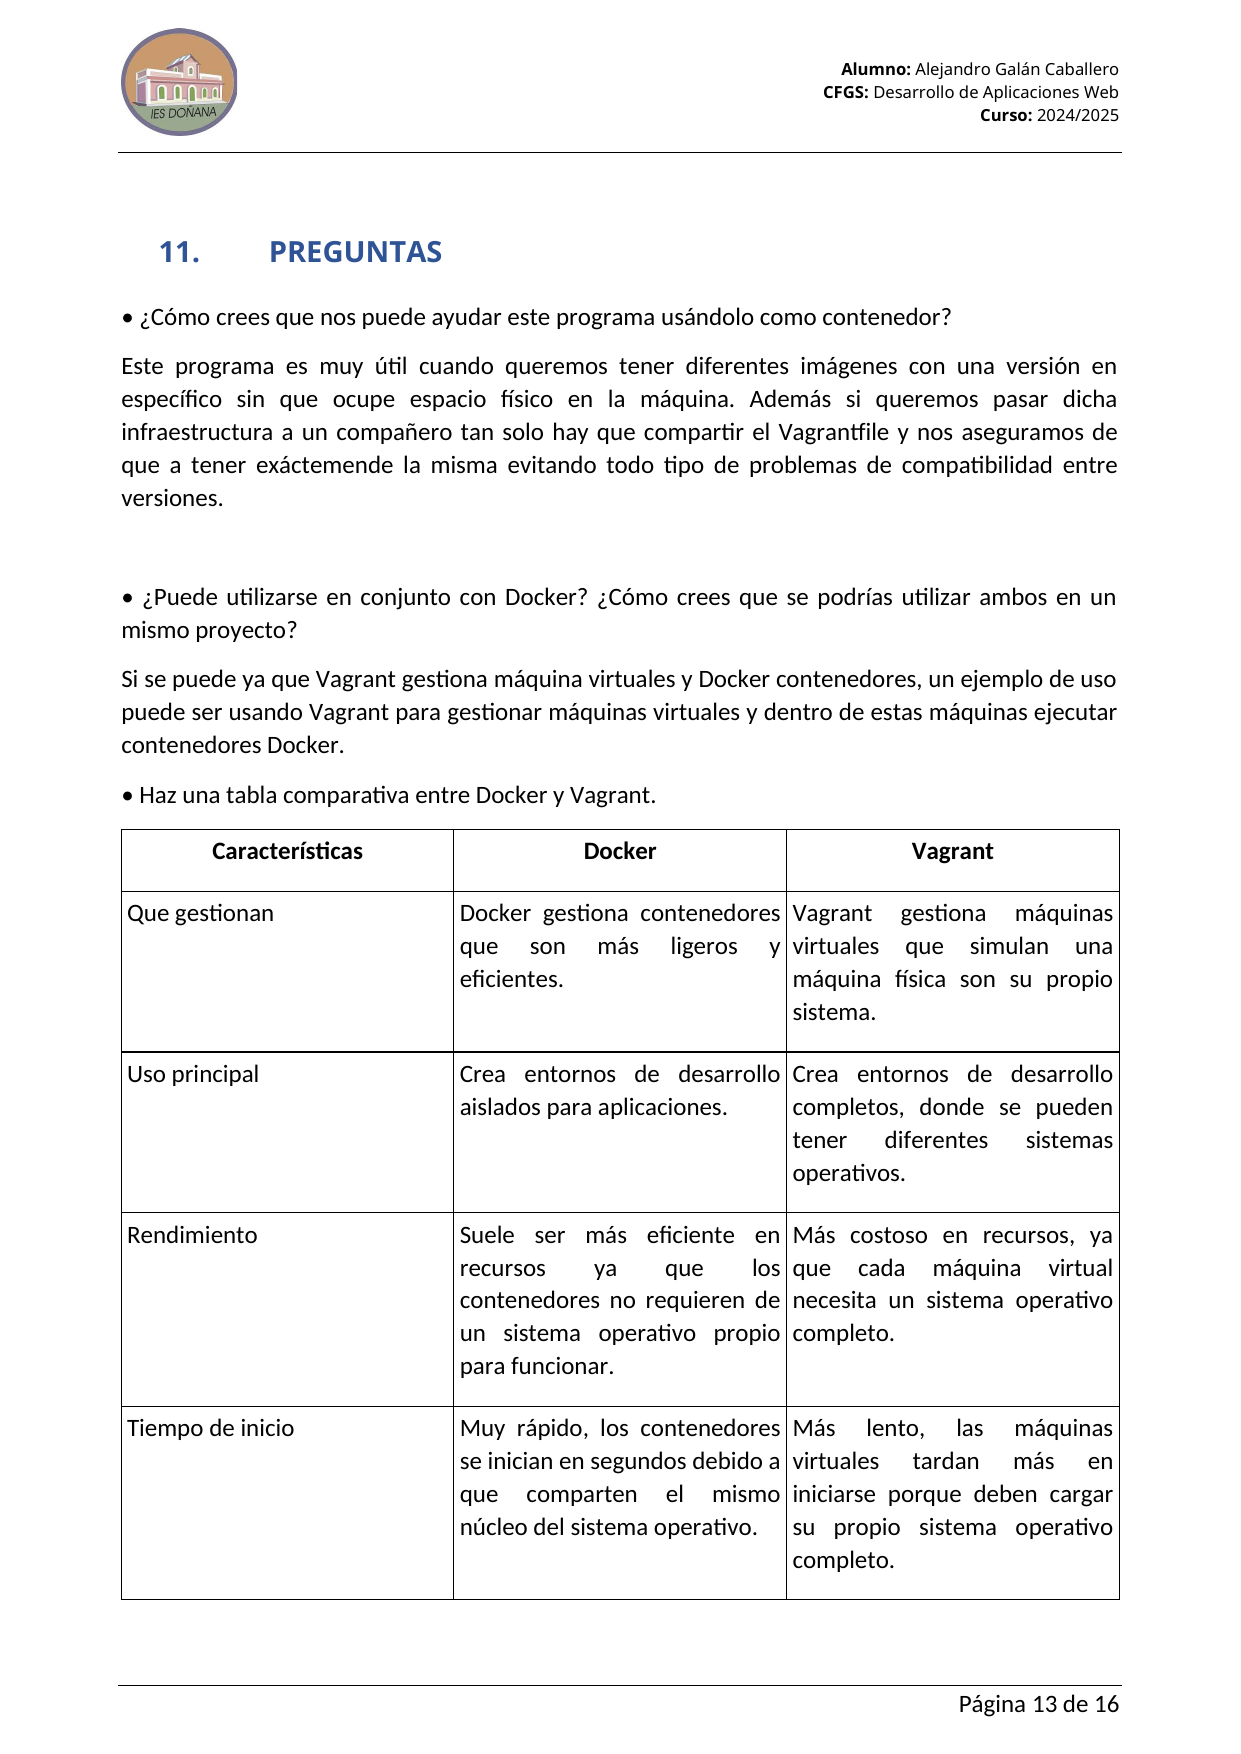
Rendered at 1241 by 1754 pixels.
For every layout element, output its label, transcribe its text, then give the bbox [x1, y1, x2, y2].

table_header Características [122, 830, 453, 891]
table_cell Que gestionan [122, 892, 453, 1051]
table_header Vagrant [787, 830, 1119, 891]
table_cell Uso principal [122, 1053, 453, 1212]
table_header Docker [454, 830, 786, 891]
text Este programa es muy útil cuando queremos tener diferentes imágenes con una versión en específico sin que ocupe espacio físico en la máquina. Además si queremos pasar dicha infraestructura a un compañero tan solo hay que compartir el Vagrantfile y nos aseguramos de que a tener exáctemende la misma evitando todo tipo de problemas de compatibilidad entre versiones. [121, 350, 1119, 512]
table_cell Suele ser más eficiente en recursos ya que los contenedores no requieren de un sistema operativo propio para funcionar. [454, 1213, 786, 1406]
table_cell Docker gestiona contenedores que son más ligeros y eficientes. [454, 892, 786, 1051]
table_cell Muy rápido, los contenedores se inician en segundos debido a que comparten el mismo núcleo del sistema operativo. [454, 1407, 786, 1599]
table_cell Crea entornos de desarrollo completos, donde se pueden tener diferentes sistemas operativos. [787, 1053, 1119, 1212]
table_cell Tiempo de inicio [122, 1407, 453, 1599]
table_cell Vagrant gestiona máquinas virtuales que simulan una máquina física son su propio sistema. [787, 892, 1119, 1051]
text • ¿Cómo crees que nos puede ayudar este programa usándolo como contenedor? [121, 301, 1119, 331]
text Si se puede ya que Vagrant gestiona máquina virtuales y Docker contenedores, un ejemplo de uso puede ser usando Vagrant para gestionar máquinas virtuales y dentro de estas máquinas ejecutar contenedores Docker. [121, 664, 1119, 760]
text • ¿Puede utilizarse en conjunto con Docker? ¿Cómo crees que se podrías utilizar ambos en un mismo proyecto? [121, 581, 1119, 644]
table_cell Crea entornos de desarrollo aislados para aplicaciones. [454, 1053, 786, 1212]
picture [121, 28, 238, 136]
subtitle PREGUNTAS [158, 232, 1119, 271]
table_cell Más costoso en recursos, ya que cada máquina virtual necesita un sistema operativo completo. [787, 1213, 1119, 1406]
table_cell Rendimiento [122, 1213, 453, 1406]
text • Haz una tabla comparativa entre Docker y Vagrant. [121, 779, 1119, 809]
table_cell Más lento, las máquinas virtuales tardan más en iniciarse porque deben cargar su propio sistema operativo completo. [787, 1407, 1119, 1599]
